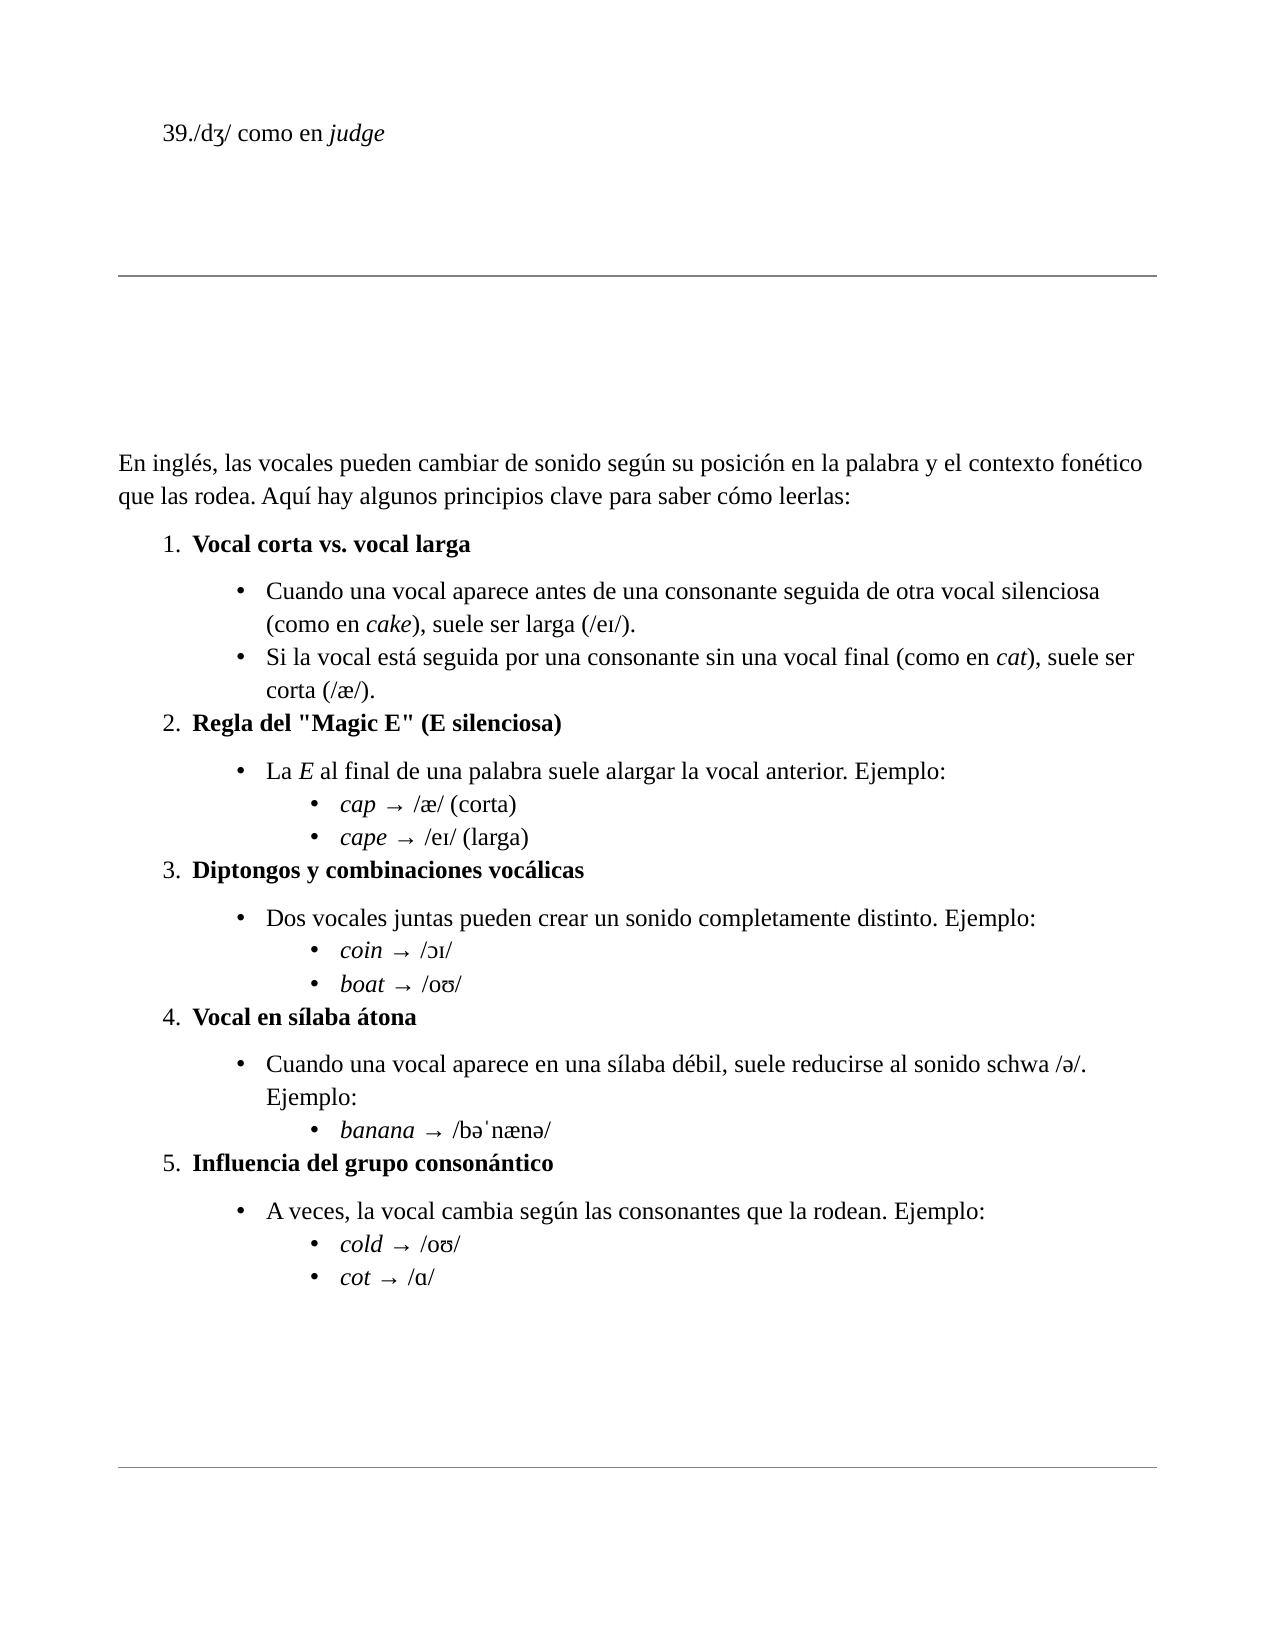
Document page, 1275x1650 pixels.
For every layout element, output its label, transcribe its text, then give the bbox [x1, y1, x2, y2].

list boat → /oʊ/ [310, 969, 1157, 997]
list Diptongos y combinaciones vocálicas [162, 855, 1157, 884]
list Si la vocal está seguida por una consonante sin una vocal final (como en cat), suele ser corta (/æ/). [236, 642, 1157, 704]
list cold → /oʊ/ [310, 1229, 1157, 1258]
list Vocal en sílaba átona [162, 1002, 1157, 1030]
list Dos vocales juntas pueden crear un sonido completamente distinto. Ejemplo: [236, 903, 1157, 931]
list Influencia del grupo consonántico [162, 1148, 1157, 1177]
list coin → /ɔɪ/ [310, 936, 1157, 964]
list A veces, la vocal cambia según las consonantes que la rodean. Ejemplo: [236, 1196, 1157, 1225]
list La E al final de una palabra suele alargar la vocal anterior. Ejemplo: [236, 756, 1157, 785]
list Cuando una vocal aparece en una sílaba débil, suele reducirse al sonido schwa /ə/. Ejemplo: [236, 1049, 1157, 1111]
list Vocal corta vs. vocal larga [162, 529, 1157, 557]
list banana → /bəˈnænə/ [310, 1115, 1157, 1144]
list /dʒ/ como en judge [162, 118, 1157, 147]
text En inglés, las vocales pueden cambiar de sonido según su posición en la palabra y el contexto fonético que las rodea. Aquí hay algunos principios clave para saber cómo leerlas: [118, 448, 1157, 510]
list cot → /ɑ/ [310, 1262, 1157, 1291]
list cape → /eɪ/ (larga) [310, 822, 1157, 851]
list Cuando una vocal aparece antes de una consonante seguida de otra vocal silenciosa (como en cake), suele ser larga (/eɪ/). [236, 576, 1157, 638]
list cap → /æ/ (corta) [310, 789, 1157, 818]
list Regla del "Magic E" (E silenciosa) [162, 708, 1157, 737]
